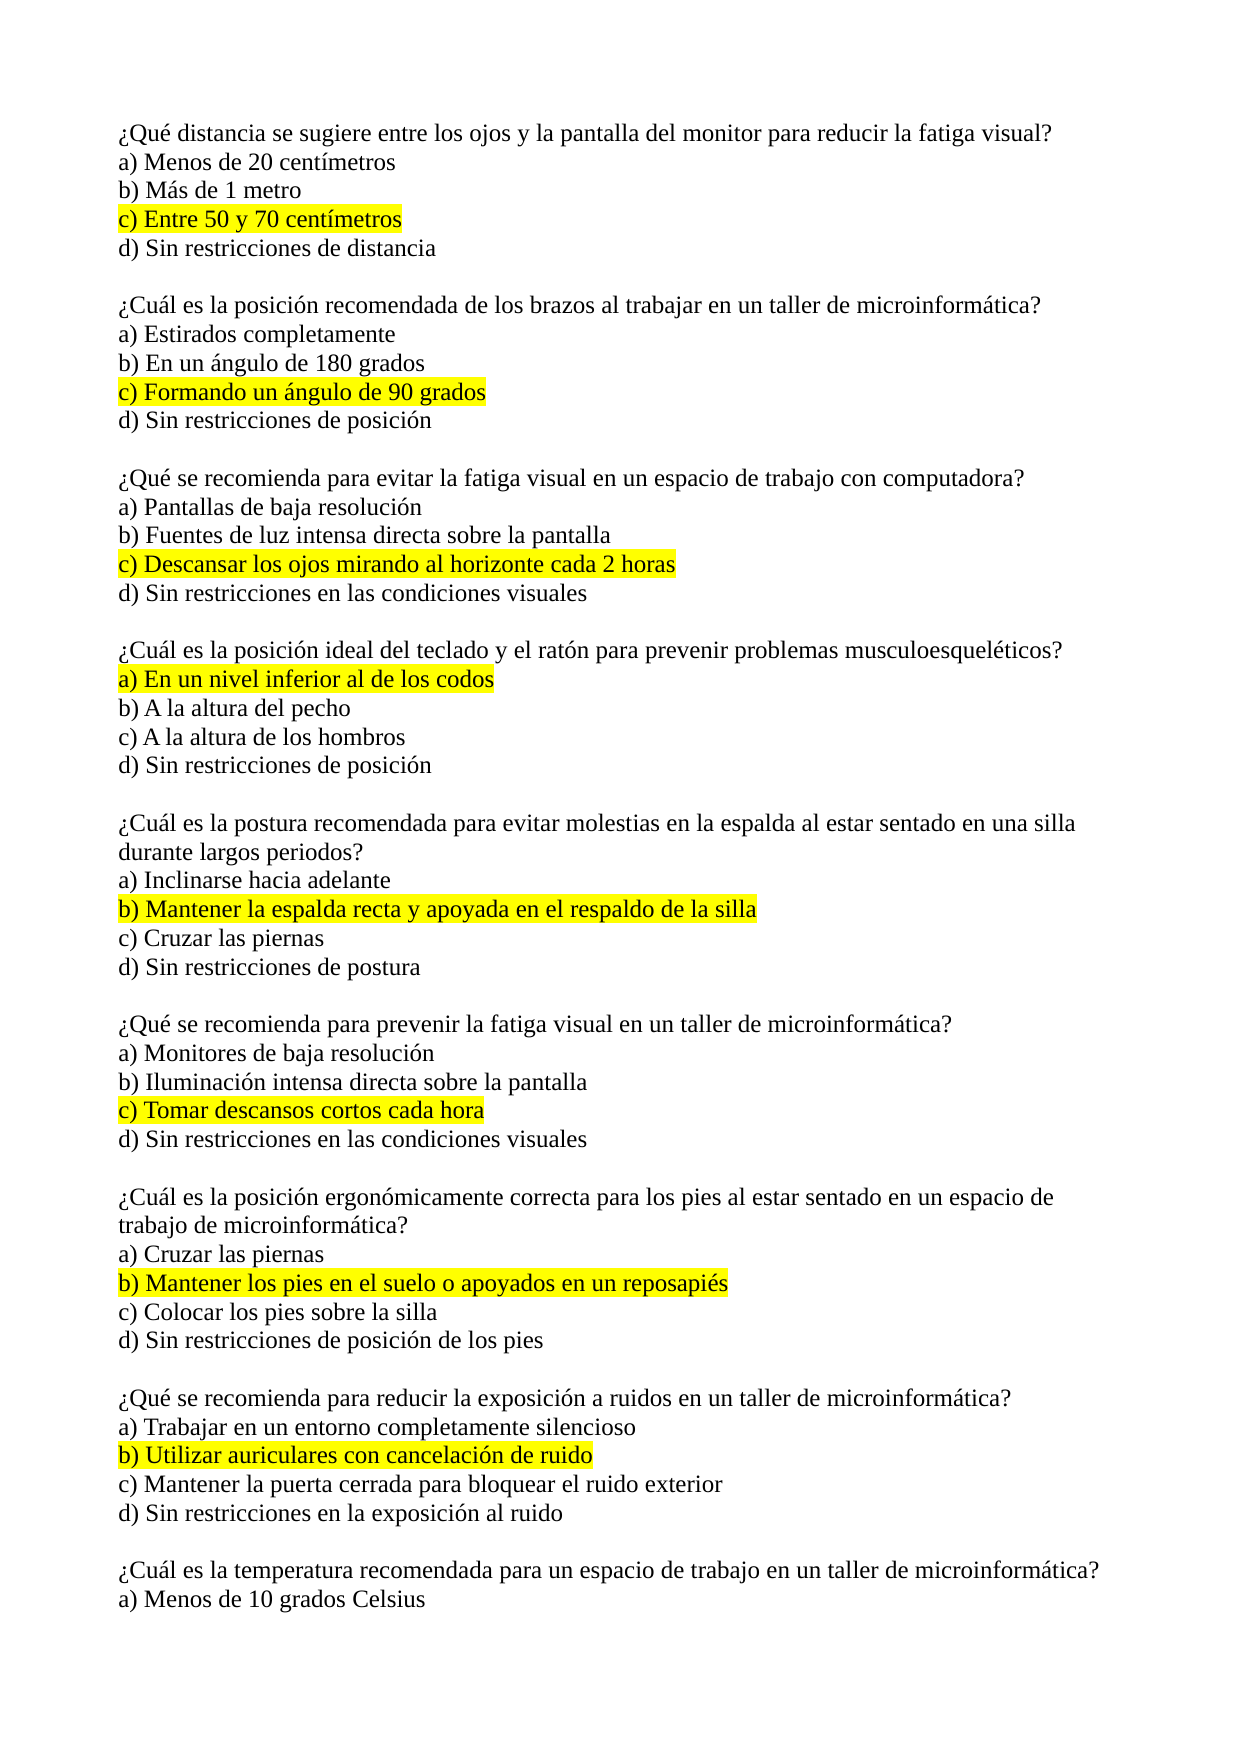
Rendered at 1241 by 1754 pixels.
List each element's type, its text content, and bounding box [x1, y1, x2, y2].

text ¿Qué se recomienda para reducir la exposición a ruidos en un taller de microinformática? [118, 1383, 1122, 1412]
text b) Más de 1 metro [118, 176, 1122, 204]
text c) Descansar los ojos mirando al horizonte cada 2 horas [118, 549, 1122, 578]
text ¿Qué se recomienda para evitar la fatiga visual en un espacio de trabajo con computadora? [118, 463, 1122, 492]
text c) Formando un ángulo de 90 grados [118, 377, 1122, 406]
text d) Sin restricciones de posición [118, 751, 1122, 779]
text ¿Qué distancia se sugiere entre los ojos y la pantalla del monitor para reducir la fatiga visual? [118, 118, 1122, 147]
text ¿Cuál es la postura recomendada para evitar molestias en la espalda al estar sentado en una silla durante largos periodos? [118, 808, 1122, 866]
text b) Utilizar auriculares con cancelación de ruido [118, 1441, 1122, 1469]
text b) Fuentes de luz intensa directa sobre la pantalla [118, 521, 1122, 549]
text a) Estirados completamente [118, 319, 1122, 348]
text ¿Cuál es la posición ideal del teclado y el ratón para prevenir problemas musculoesqueléticos? [118, 636, 1122, 664]
text a) Inclinarse hacia adelante [118, 866, 1122, 894]
text c) Cruzar las piernas [118, 923, 1122, 952]
text b) A la altura del pecho [118, 693, 1122, 722]
text d) Sin restricciones en las condiciones visuales [118, 1124, 1122, 1153]
text c) Colocar los pies sobre la silla [118, 1297, 1122, 1326]
text b) En un ángulo de 180 grados [118, 348, 1122, 377]
text ¿Cuál es la temperatura recomendada para un espacio de trabajo en un taller de microinformática? [118, 1556, 1122, 1584]
text a) En un nivel inferior al de los codos [118, 664, 1122, 693]
text a) Monitores de baja resolución [118, 1038, 1122, 1067]
text d) Sin restricciones en las condiciones visuales [118, 578, 1122, 607]
text d) Sin restricciones de postura [118, 952, 1122, 981]
text ¿Cuál es la posición recomendada de los brazos al trabajar en un taller de microinformática? [118, 291, 1122, 319]
text d) Sin restricciones de distancia [118, 233, 1122, 262]
text c) Entre 50 y 70 centímetros [118, 204, 1122, 233]
text d) Sin restricciones de posición [118, 406, 1122, 434]
text ¿Qué se recomienda para prevenir la fatiga visual en un taller de microinformática? [118, 1009, 1122, 1038]
text a) Menos de 10 grados Celsius [118, 1584, 1122, 1613]
text d) Sin restricciones en la exposición al ruido [118, 1498, 1122, 1527]
text c) Tomar descansos cortos cada hora [118, 1096, 1122, 1124]
text a) Cruzar las piernas [118, 1239, 1122, 1268]
text ¿Cuál es la posición ergonómicamente correcta para los pies al estar sentado en un espacio de trabajo de microinformática? [118, 1182, 1122, 1239]
text a) Menos de 20 centímetros [118, 147, 1122, 176]
text a) Pantallas de baja resolución [118, 492, 1122, 521]
text c) A la altura de los hombros [118, 722, 1122, 751]
text a) Trabajar en un entorno completamente silencioso [118, 1412, 1122, 1441]
text d) Sin restricciones de posición de los pies [118, 1326, 1122, 1354]
text c) Mantener la puerta cerrada para bloquear el ruido exterior [118, 1469, 1122, 1498]
text b) Mantener los pies en el suelo o apoyados en un reposapiés [118, 1268, 1122, 1297]
text b) Iluminación intensa directa sobre la pantalla [118, 1067, 1122, 1096]
text b) Mantener la espalda recta y apoyada en el respaldo de la silla [118, 894, 1122, 923]
